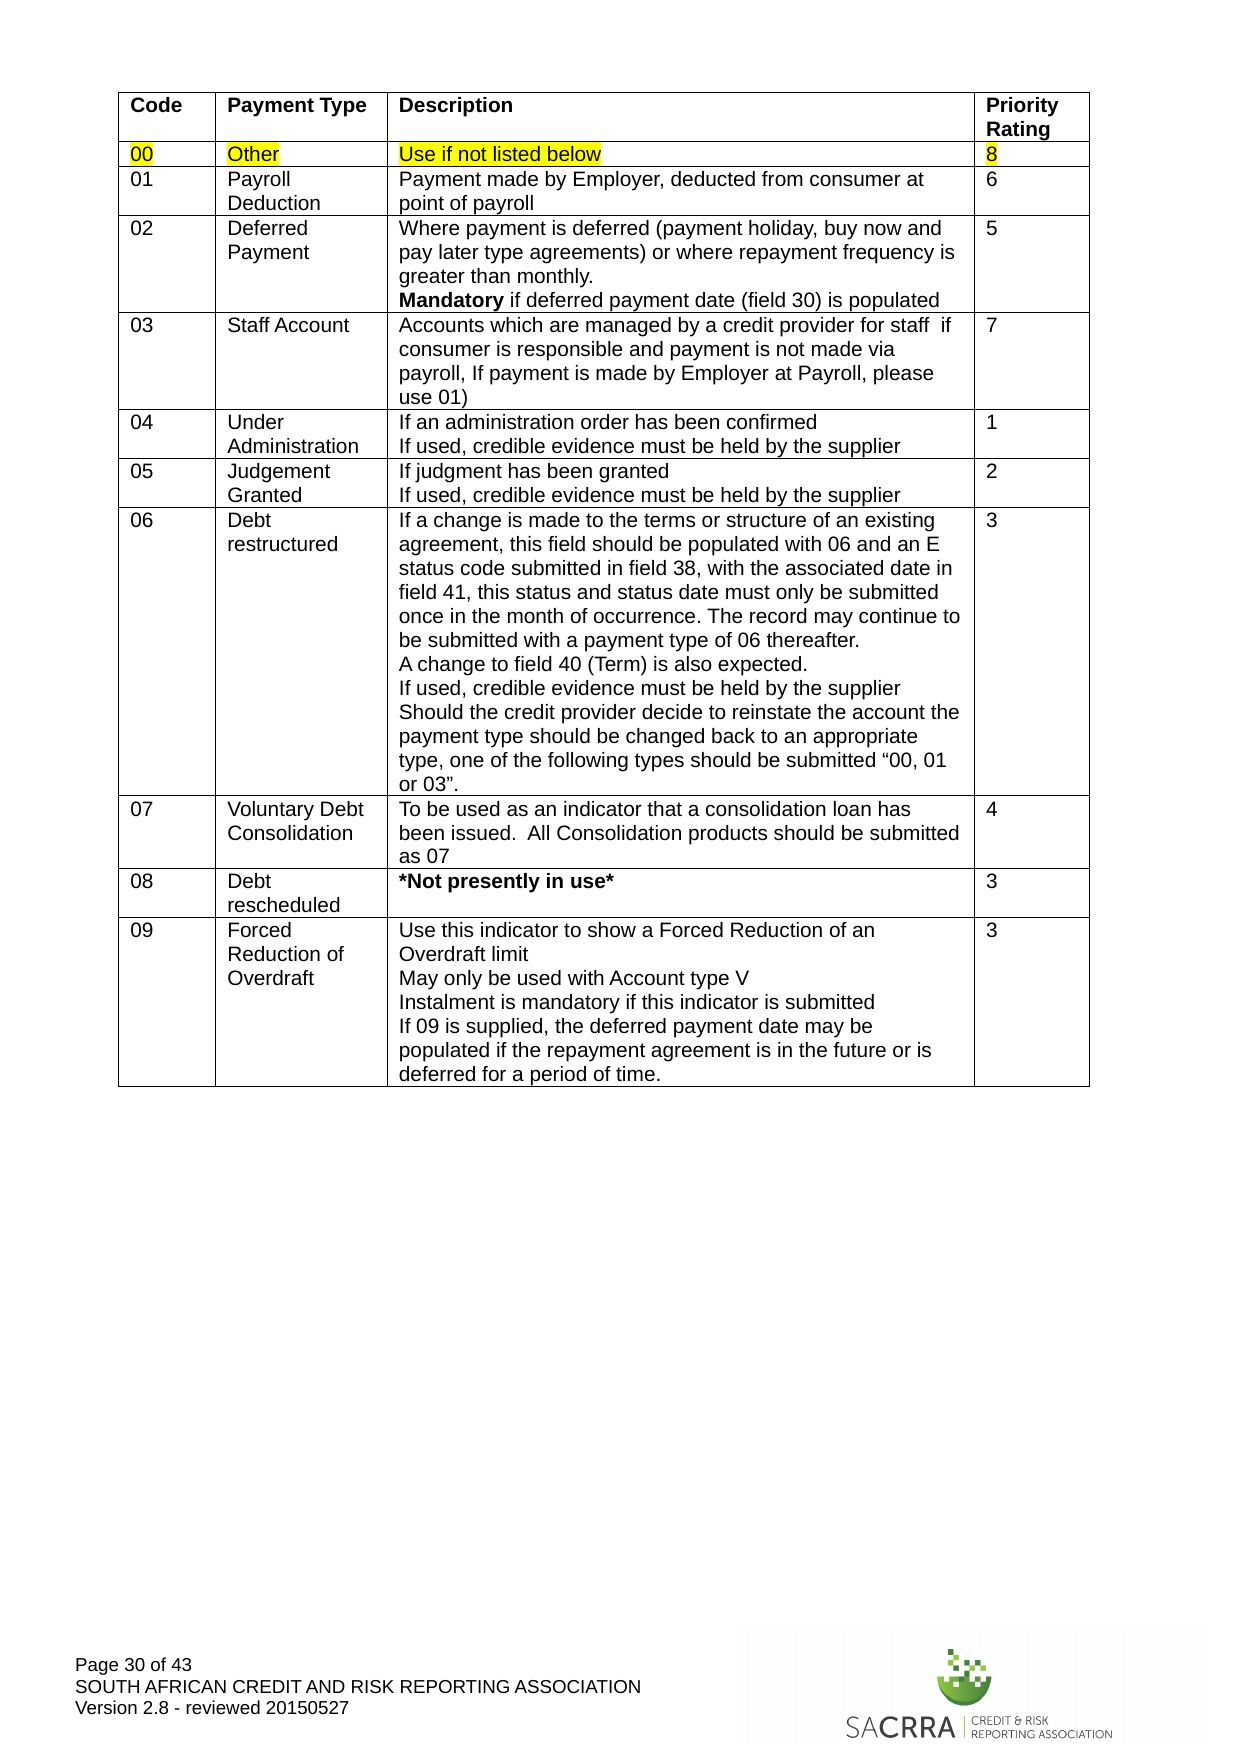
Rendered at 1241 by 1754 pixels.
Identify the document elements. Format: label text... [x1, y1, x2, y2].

table_cell Use if not listed below [388, 142, 974, 166]
table_cell Forced Reduction of Overdraft [216, 918, 387, 1086]
table_header Code [119, 93, 215, 141]
table_cell *Not presently in use* [388, 869, 974, 917]
table_cell 5 [975, 216, 1089, 312]
table_cell To be used as an indicator that a consolidation loan has been issued. All Consolidation products should be submitted as 07 [388, 796, 974, 868]
table_cell 02 [119, 216, 215, 312]
table_cell 3 [975, 869, 1089, 917]
table_cell If judgment has been granted If used, credible evidence must be held by the supplier [388, 459, 974, 507]
table_cell 6 [975, 167, 1089, 215]
table_cell 06 [119, 508, 215, 795]
picture [738, 1627, 1209, 1746]
table_cell Other [216, 142, 387, 166]
table_cell If an administration order has been confirmed If used, credible evidence must be held by the supplier [388, 410, 974, 458]
table_cell Voluntary Debt Consolidation [216, 796, 387, 868]
table_cell Debt rescheduled [216, 869, 387, 917]
table_cell 03 [119, 313, 215, 409]
table_cell 01 [119, 167, 215, 215]
table_cell 07 [119, 796, 215, 868]
table_cell 4 [975, 796, 1089, 868]
table_cell 8 [975, 142, 1089, 166]
table_cell 08 [119, 869, 215, 917]
table_cell 3 [975, 918, 1089, 1086]
table_cell 00 [119, 142, 215, 166]
table_cell Use this indicator to show a Forced Reduction of an Overdraft limit May only be used with Account type V Instalment is mandatory if this indicator is submitted If 09 is supplied, the deferred payment date may be populated if the repayment agreement is in the future or is deferred for a period of time. [388, 918, 974, 1086]
table_cell 09 [119, 918, 215, 1086]
table_cell 1 [975, 410, 1089, 458]
table_header Payment Type [216, 93, 387, 141]
table_cell 04 [119, 410, 215, 458]
table_cell Judgement Granted [216, 459, 387, 507]
table_cell 7 [975, 313, 1089, 409]
table_cell Where payment is deferred (payment holiday, buy now and pay later type agreements) or where repayment frequency is greater than monthly. Mandatory if deferred payment date (field 30) is populated [388, 216, 974, 312]
table_cell Deferred Payment [216, 216, 387, 312]
table_cell Accounts which are managed by a credit provider for staff if consumer is responsible and payment is not made via payroll, If payment is made by Employer at Payroll, please use 01) [388, 313, 974, 409]
table_cell 3 [975, 508, 1089, 795]
table_cell Debt restructured [216, 508, 387, 795]
table_header Description [388, 93, 974, 141]
table_cell Payment made by Employer, deducted from consumer at point of payroll [388, 167, 974, 215]
table_header Priority Rating [975, 93, 1089, 141]
table_cell If a change is made to the terms or structure of an existing agreement, this field should be populated with 06 and an E status code submitted in field 38, with the associated date in field 41, this status and status date must only be submitted once in the month of occurrence. The record may continue to be submitted with a payment type of 06 thereafter. A change to field 40 (Term) is also expected. If used, credible evidence must be held by the supplier Should the credit provider decide to reinstate the account the payment type should be changed back to an appropriate type, one of the following types should be submitted “00, 01 or 03”. [388, 508, 974, 795]
table_cell 05 [119, 459, 215, 507]
table_cell Payroll Deduction [216, 167, 387, 215]
table_cell Under Administration [216, 410, 387, 458]
table_cell Staff Account [216, 313, 387, 409]
table_cell 2 [975, 459, 1089, 507]
